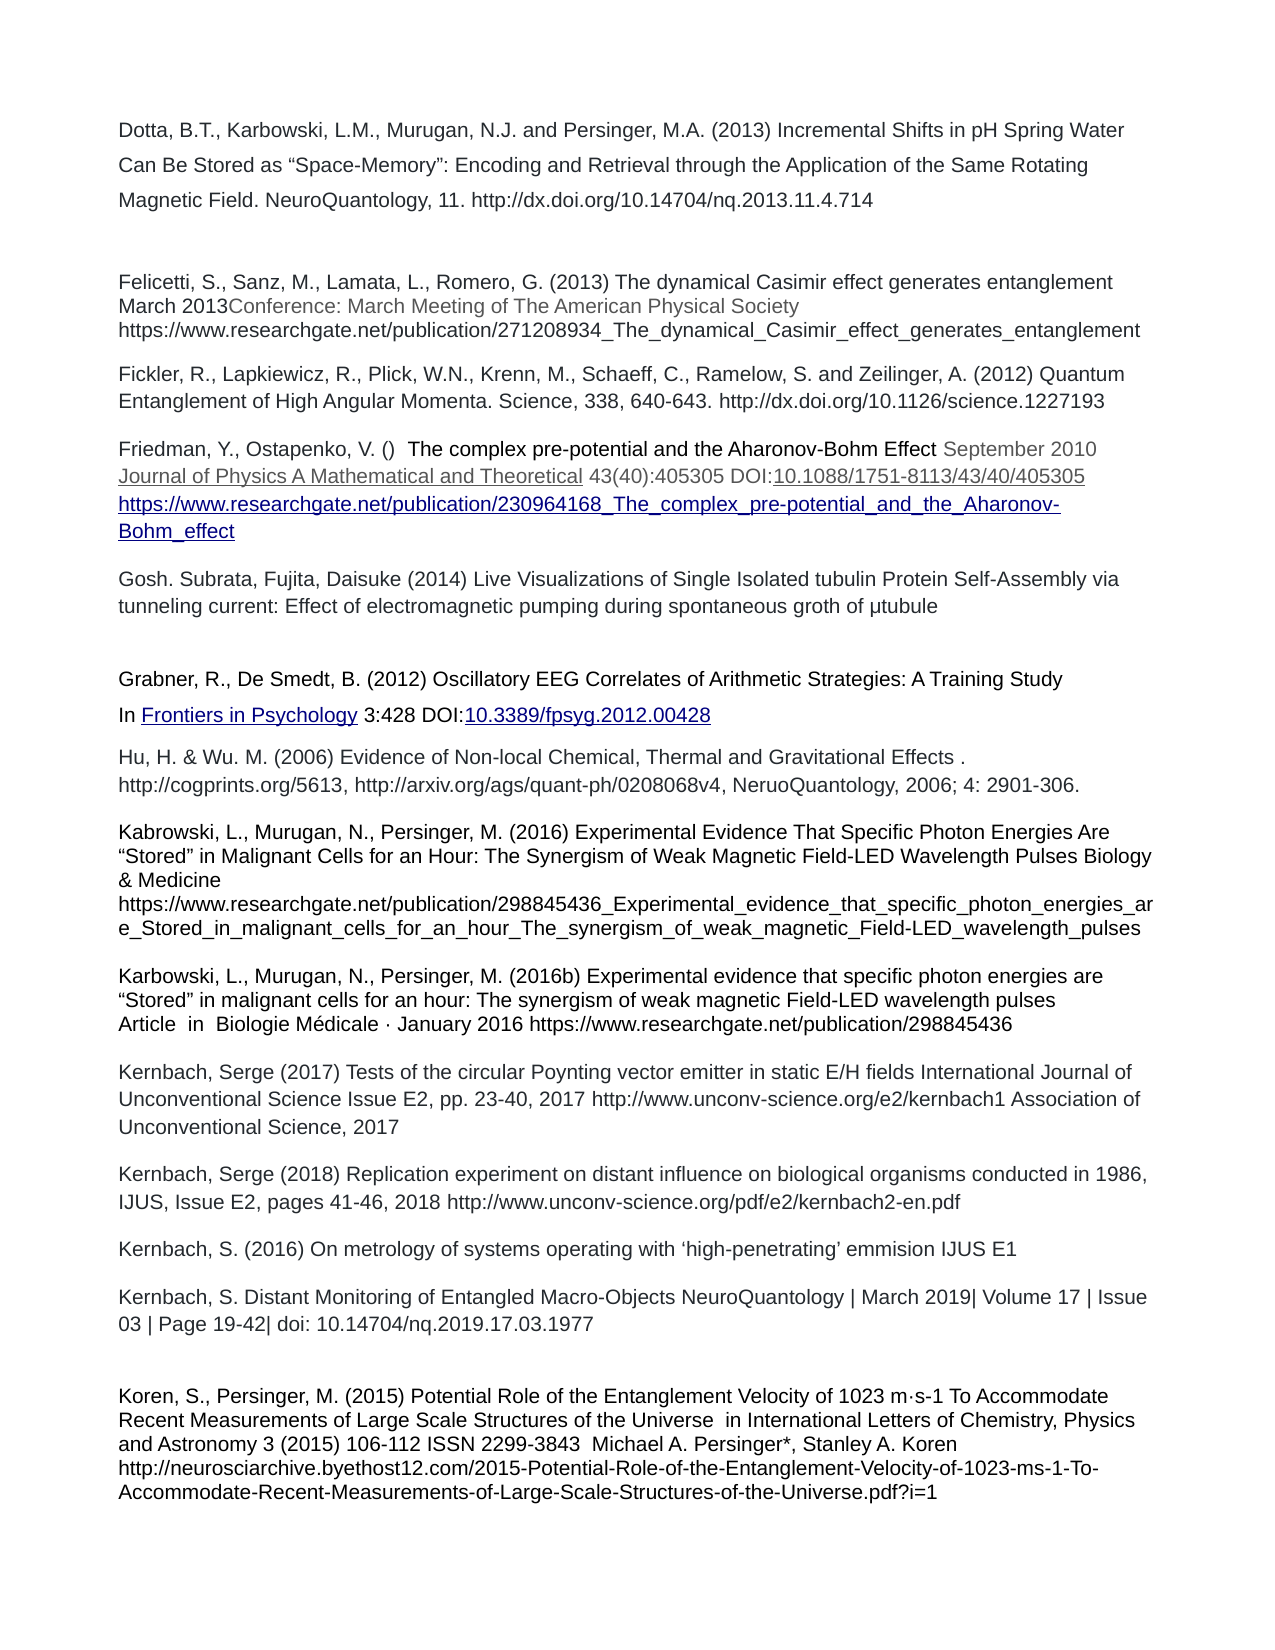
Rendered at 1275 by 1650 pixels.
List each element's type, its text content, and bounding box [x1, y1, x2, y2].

subtitle Felicetti, S., Sanz, M., Lamata, L., Romero, G. (2013) The dynamical Casimir effect generates entanglement March 2013Conference: March Meeting of The American Physical Society https://www.researchgate.net/publication/271208934_The_dynamical_Casimir_effect_generates_entanglement [118, 270, 1157, 342]
text Friedman, Y., Ostapenko, V. () The complex pre-potential and the Aharonov-Bohm Effect September 2010 Journal of Physics A Mathematical and Theoretical 43(40):405305 DOI:10.1088/1751-8113/43/40/405305 https://www.researchgate.net/publication/230964168_The_complex_pre-potential_and_the_Aharonov-Bohm_effect [118, 437, 1157, 543]
text Gosh. Subrata, Fujita, Daisuke (2014) Live Visualizations of Single Isolated tubulin Protein Self-Assembly via tunneling current: Effect of electromagnetic pumping during spontaneous groth of μtubule [118, 567, 1157, 618]
text Karbowski, L., Murugan, N., Persinger, M. (2016b) Experimental evidence that specific photon energies are “Stored” in malignant cells for an hour: The synergism of weak magnetic Field-LED wavelength pulses Article in Biologie Médicale · January 2016 https://www.researchgate.net/publication/298845436 [118, 964, 1157, 1036]
text Dotta, B.T., Karbowski, L.M., Murugan, N.J. and Persinger, M.A. (2013) Incremental Shifts in pH Spring Water Can Be Stored as “Space-Memory”: Encoding and Retrieval through the Application of the Same Rotating Magnetic Field. NeuroQuantology, 11. http://dx.doi.org/10.14704/nq.2013.11.4.714 [118, 118, 1157, 211]
text Kernbach, S. (2016) On metrology of systems operating with ‘high-penetrating’ emmision IJUS E1 [118, 1237, 1157, 1261]
text Hu, H. & Wu. M. (2006) Evidence of Non-local Chemical, Thermal and Gravitational Effects . http://cogprints.org/5613, http://arxiv.org/ags/quant-ph/0208068v4, NeruoQuantology, 2006; 4: 2901-306. [118, 745, 1157, 797]
text Kernbach, Serge (2017) Tests of the circular Poynting vector emitter in static E/H fields International Journal of Unconventional Science Issue E2, pp. 23-40, 2017 http://www.unconv-science.org/e2/kernbach1 Association of Unconventional Science, 2017 [118, 1060, 1157, 1139]
text Kabrowski, L., Murugan, N., Persinger, M. (2016) Experimental Evidence That Specific Photon Energies Are “Stored” in Malignant Cells for an Hour: The Synergism of Weak Magnetic Field-LED Wavelength Pulses Biology & Medicine https://www.researchgate.net/publication/298845436_Experimental_evidence_that_specific_photon_energies_are_Stored_in_malignant_cells_for_an_hour_The_synergism_of_weak_magnetic_Field-LED_wavelength_pulses [118, 820, 1157, 940]
text Koren, S., Persinger, M. (2015) Potential Role of the Entanglement Velocity of 1023 m·s-1 To Accommodate Recent Measurements of Large Scale Structures of the Universe in International Letters of Chemistry, Physics and Astronomy 3 (2015) 106-112 ISSN 2299-3843 Michael A. Persinger*, Stanley A. Koren http://neurosciarchive.byethost12.com/2015-Potential-Role-of-the-Entanglement-Velocity-of-1023-ms-1-To-Accommodate-Recent-Measurements-of-Large-Scale-Structures-of-the-Universe.pdf?i=1 [118, 1384, 1157, 1503]
subtitle Grabner, R., De Smedt, B. (2012) Oscillatory EEG Correlates of Arithmetic Strategies: A Training Study [118, 667, 1157, 691]
text Fickler, R., Lapkiewicz, R., Plick, W.N., Krenn, M., Schaeff, C., Ramelow, S. and Zeilinger, A. (2012) Quantum Entanglement of High Angular Momenta. Science, 338, 640-643. http://dx.doi.org/10.1126/science.1227193 [118, 362, 1157, 413]
text Kernbach, S. Distant Monitoring of Entangled Macro-Objects NeuroQuantology | March 2019| Volume 17 | Issue 03 | Page 19-42| doi: 10.14704/nq.2019.17.03.1977 [118, 1285, 1157, 1336]
list In Frontiers in Psychology 3:428 DOI:10.3389/fpsyg.2012.00428 [118, 703, 1157, 727]
text Kernbach, Serge (2018) Replication experiment on distant influence on biological organisms conducted in 1986, IJUS, Issue E2, pages 41-46, 2018 http://www.unconv-science.org/pdf/e2/kernbach2-en.pdf [118, 1162, 1157, 1214]
